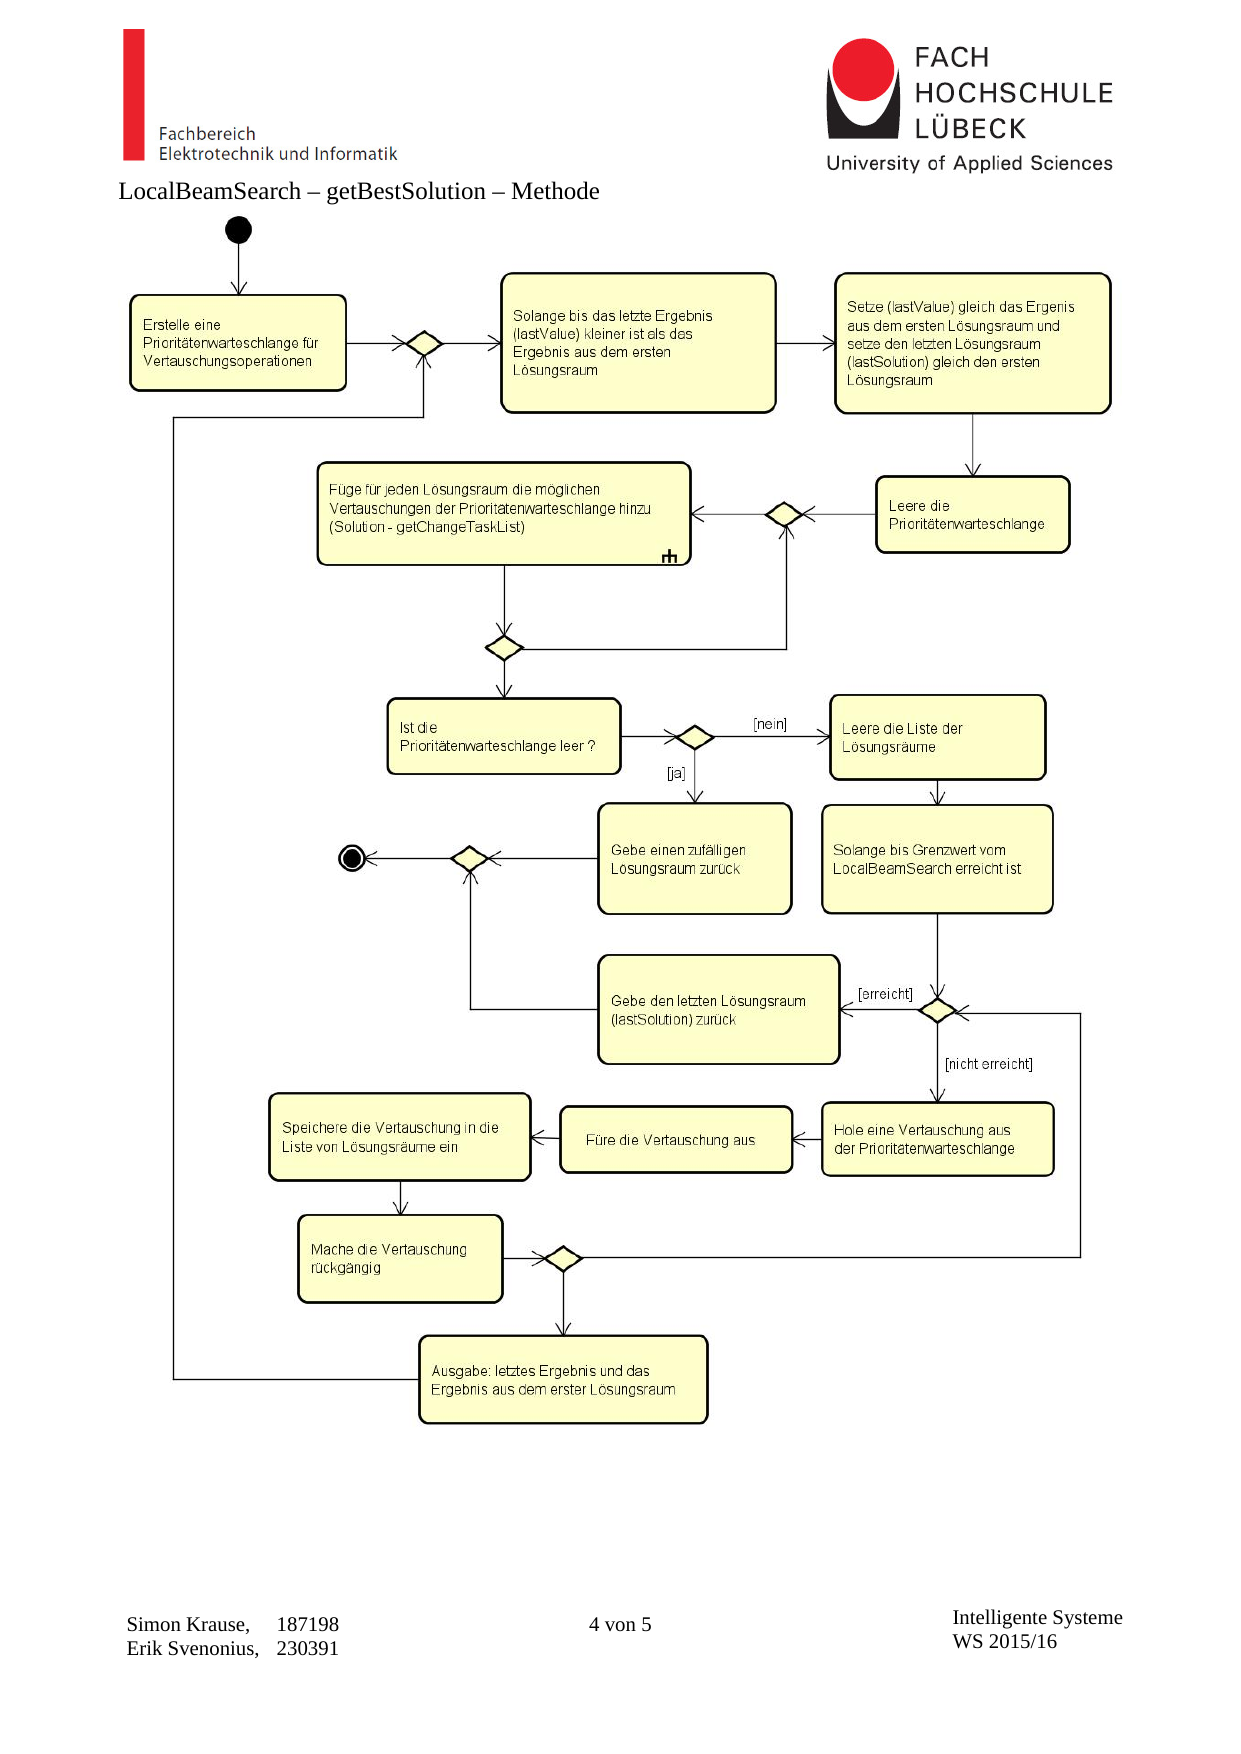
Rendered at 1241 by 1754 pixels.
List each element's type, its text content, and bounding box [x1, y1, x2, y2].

picture [123, 29, 402, 172]
text LocalBeamSearch – getBestSolution – Methode [118, 176, 1122, 205]
picture [816, 38, 1118, 181]
picture [118, 205, 1122, 1435]
